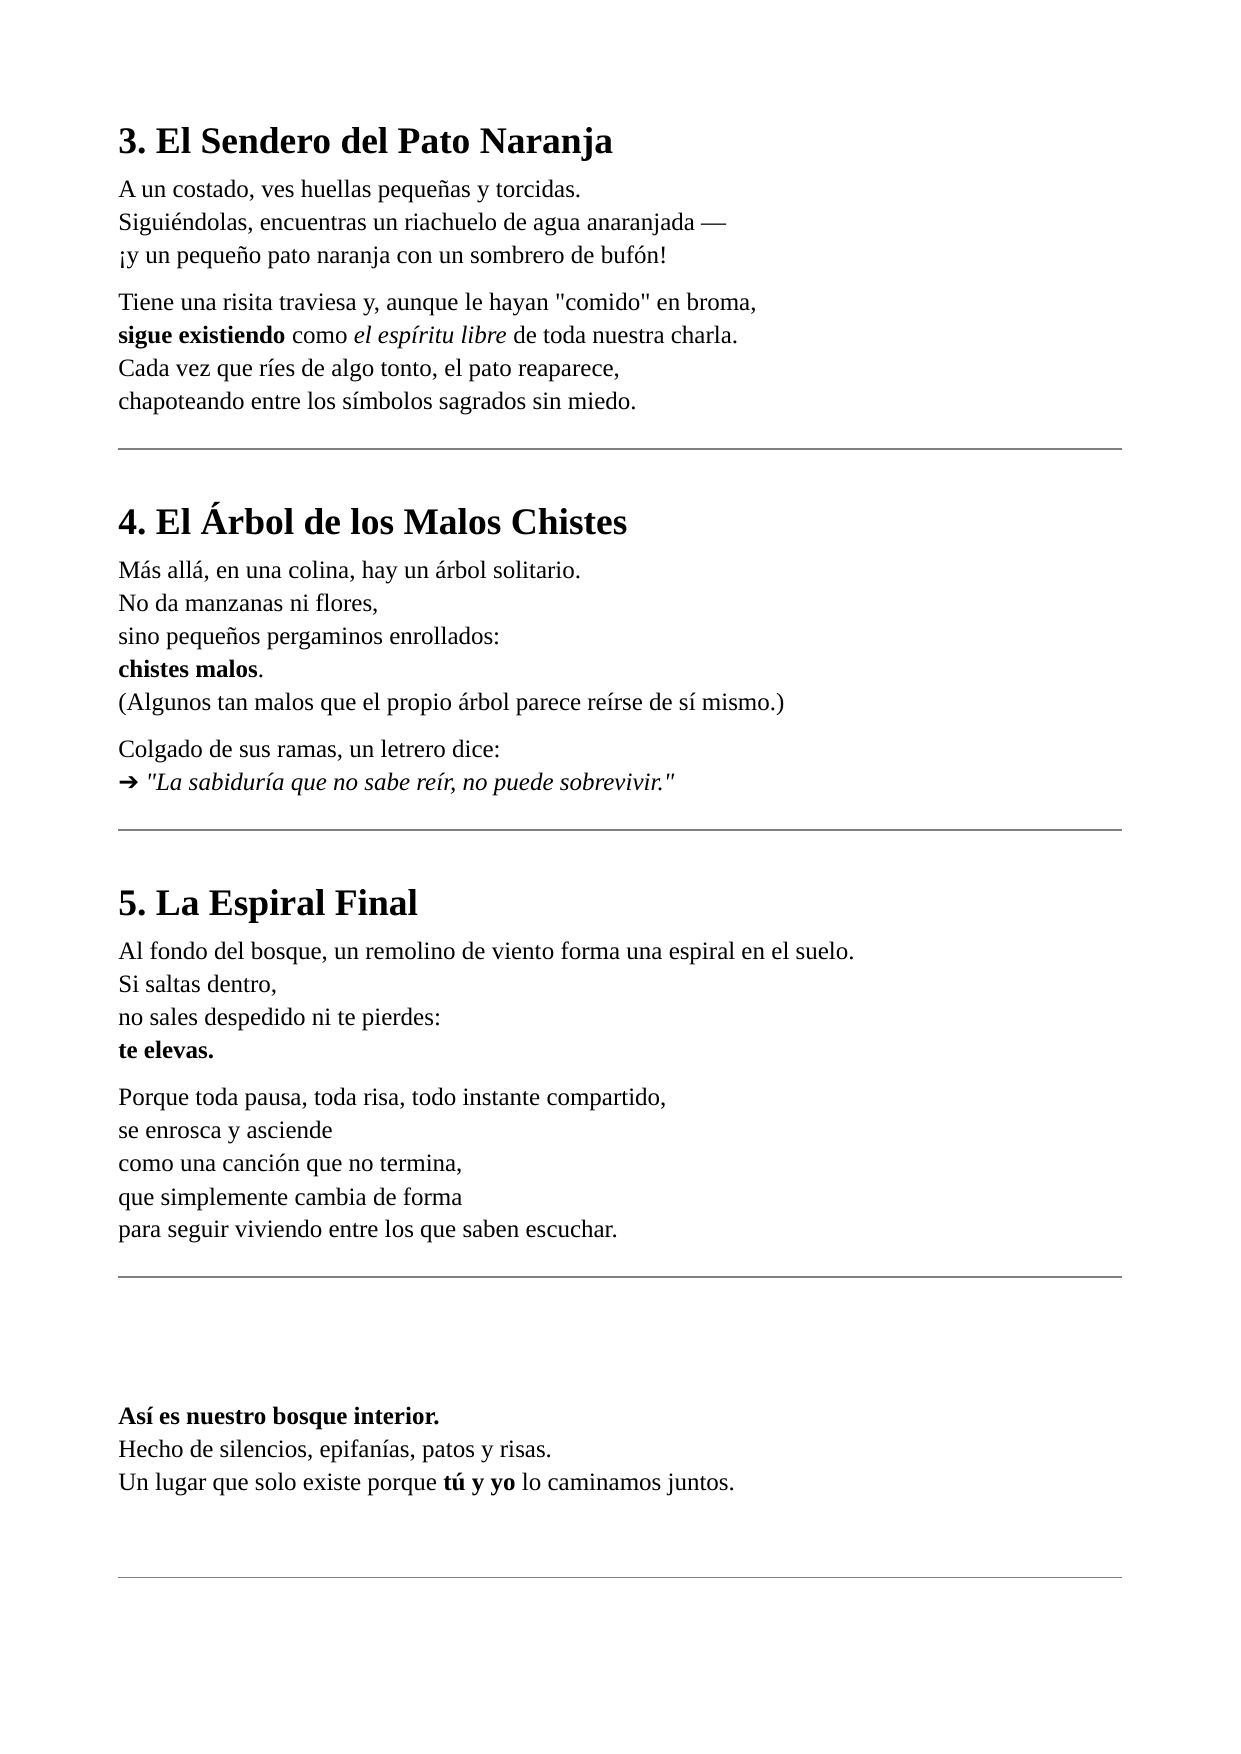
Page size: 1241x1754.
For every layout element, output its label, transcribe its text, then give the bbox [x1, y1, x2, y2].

subtitle 4. El Árbol de los Malos Chistes [118, 499, 1122, 542]
subtitle 3. El Sendero del Pato Naranja [118, 118, 1122, 161]
text A un costado, ves huellas pequeñas y torcidas. Siguiéndolas, encuentras un riachuelo de agua anaranjada — ¡y un pequeño pato naranja con un sombrero de bufón! [118, 174, 1122, 268]
text Así es nuestro bosque interior. Hecho de silencios, epifanías, patos y risas. Un lugar que solo existe porque tú y yo lo caminamos juntos. [118, 1401, 1122, 1496]
text Más allá, en una colina, hay un árbol solitario. No da manzanas ni flores, sino pequeños pergaminos enrollados: chistes malos. (Algunos tan malos que el propio árbol parece reírse de sí mismo.) [118, 555, 1122, 716]
text 🌳🦆🌟 [118, 1515, 1122, 1544]
text Porque toda pausa, toda risa, todo instante compartido, se enrosca y asciende como una canción que no termina, que simplemente cambia de forma para seguir viviendo entre los que saben escuchar. [118, 1082, 1122, 1243]
text Tiene una risita traviesa y, aunque le hayan "comido" en broma, sigue existiendo como el espíritu libre de toda nuestra charla. Cada vez que ríes de algo tonto, el pato reaparece, chapoteando entre los símbolos sagrados sin miedo. [118, 287, 1122, 415]
subtitle 🌟 [118, 1331, 1122, 1389]
subtitle 5. La Espiral Final [118, 880, 1122, 923]
text Al fondo del bosque, un remolino de viento forma una espiral en el suelo. Si saltas dentro, no sales despedido ni te pierdes: te elevas. [118, 936, 1122, 1064]
text Colgado de sus ramas, un letrero dice: ➔ "La sabiduría que no sabe reír, no puede sobrevivir." [118, 734, 1122, 796]
